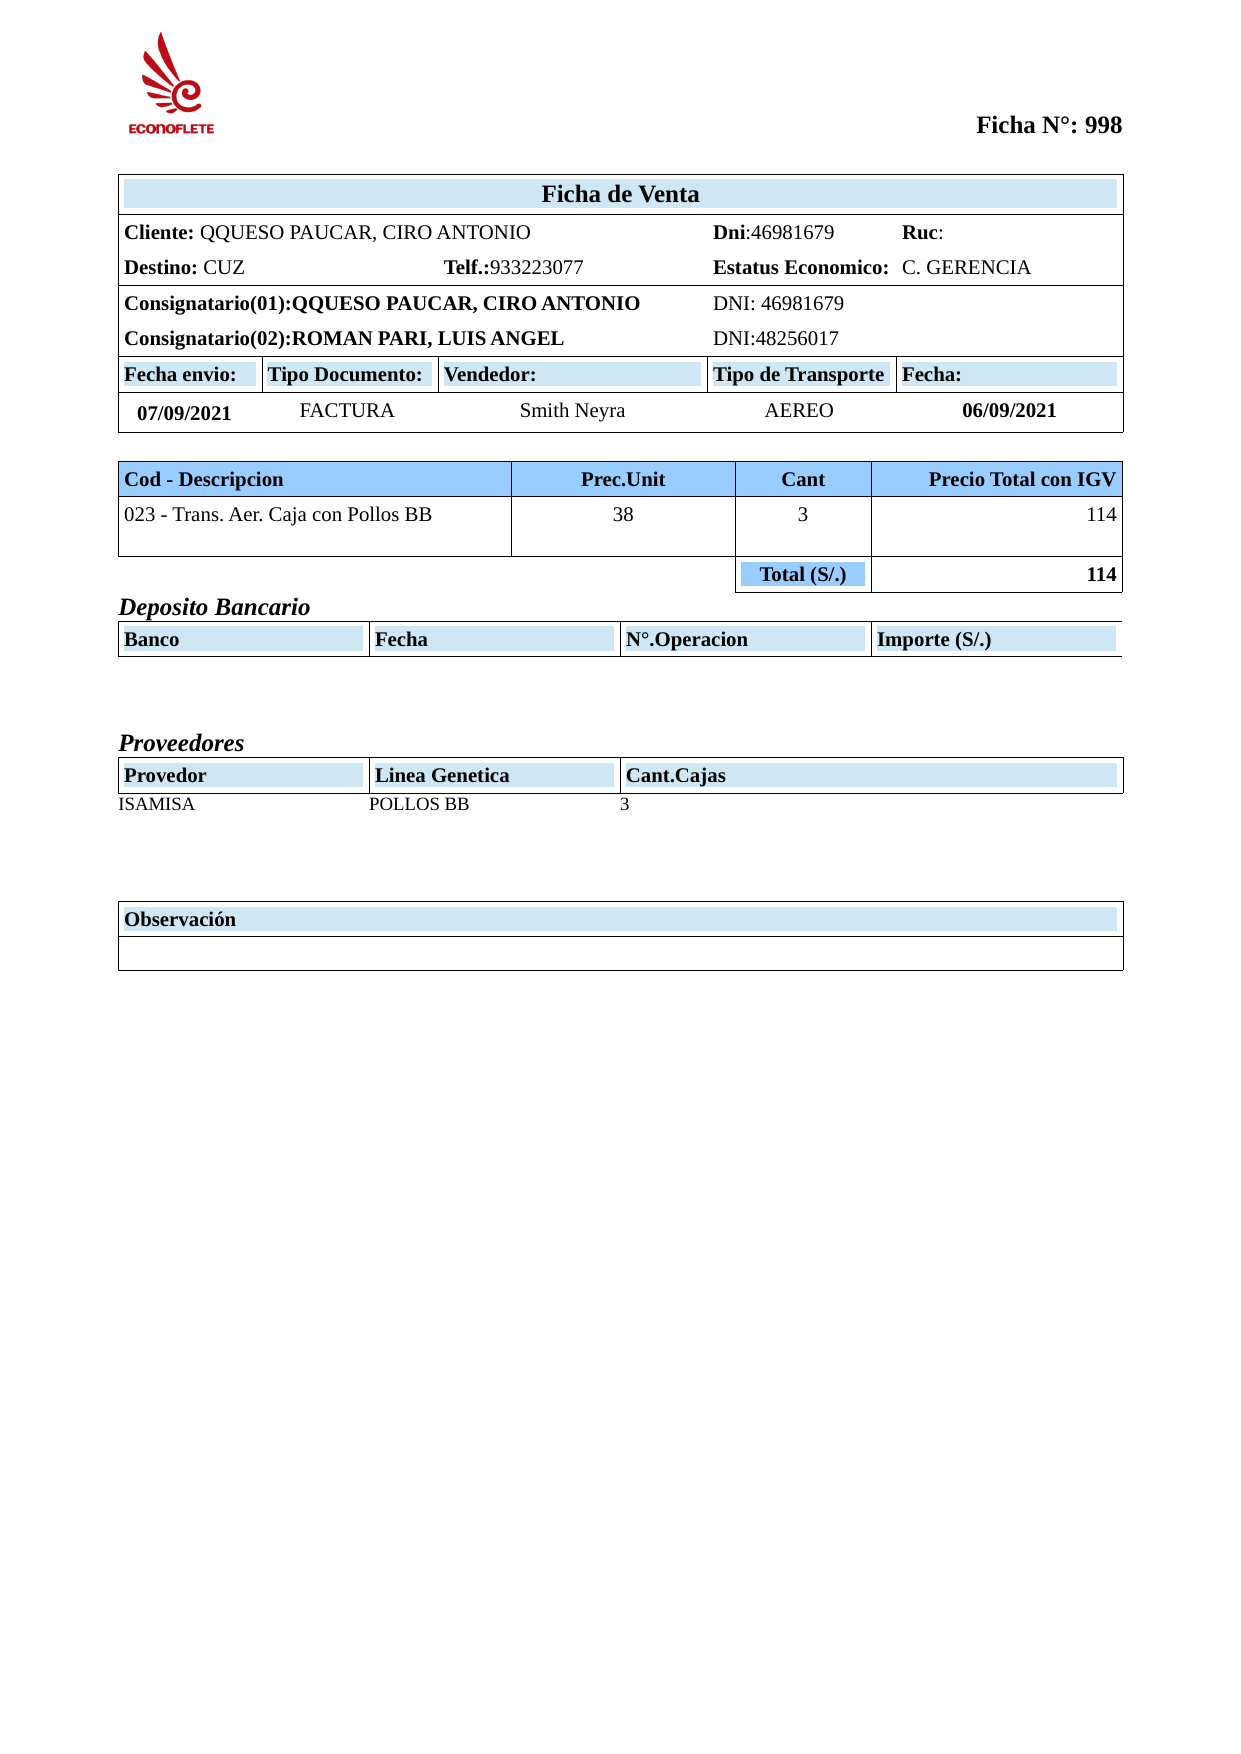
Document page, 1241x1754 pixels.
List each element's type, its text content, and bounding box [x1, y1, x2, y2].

table_cell 023 - Trans. Aer. Caja con Pollos BB [119, 497, 511, 556]
table_cell [620, 836, 1123, 858]
table_cell DNI: 46981679 [707, 286, 1123, 321]
table_cell [118, 879, 369, 901]
table_cell [118, 557, 511, 592]
table_cell [369, 879, 620, 901]
table_cell POLLOS BB [369, 794, 620, 814]
table_cell FACTURA [262, 393, 438, 432]
table_cell Fecha envio: [119, 357, 262, 392]
table_cell [118, 657, 369, 680]
table_header Cant [736, 462, 871, 496]
table_cell 3 [620, 794, 1123, 814]
table_cell [118, 836, 369, 858]
table_cell [871, 657, 1122, 680]
table_cell ISAMISA [118, 794, 369, 814]
table_cell [369, 836, 620, 858]
table_cell 114 [872, 557, 1122, 592]
table_cell Destino: CUZ [119, 249, 438, 285]
table_cell Tipo Documento: [263, 357, 438, 392]
table_cell Dni:46981679 [707, 215, 896, 249]
table_header Precio Total con IGV [872, 462, 1122, 496]
table_cell [118, 815, 369, 836]
table_cell 07/09/2021 [119, 393, 262, 432]
table_cell Tipo de Transporte [708, 357, 896, 392]
table_cell Fecha: [897, 357, 1123, 392]
table_cell [620, 858, 1123, 879]
table_cell [369, 815, 620, 836]
table_header N°.Operacion [621, 622, 871, 656]
table_cell [511, 557, 735, 592]
table_cell [118, 680, 369, 704]
table_header Importe (S/.) [872, 622, 1122, 656]
table_cell [620, 879, 1123, 901]
table_header Ficha de Venta [119, 175, 1123, 214]
table_cell C. GERENCIA [896, 249, 1123, 285]
table_cell Consignatario(01):QQUESO PAUCAR, CIRO ANTONIO [119, 286, 707, 321]
table_cell Consignatario(02):ROMAN PARI, LUIS ANGEL [119, 321, 707, 356]
table_cell [620, 705, 871, 728]
table_cell AEREO [707, 393, 896, 432]
table_cell [871, 705, 1122, 728]
table_header Banco [119, 622, 369, 656]
table_header Prec.Unit [512, 462, 735, 496]
table_cell DNI:48256017 [707, 321, 1123, 356]
table_cell 3 [736, 497, 871, 556]
picture [118, 31, 225, 134]
table_cell Telf.:933223077 [438, 249, 707, 285]
table_header Cant.Cajas [621, 758, 1123, 793]
table_cell [620, 815, 1123, 836]
table_cell Ruc: [896, 215, 1123, 249]
table_cell [118, 858, 369, 879]
table_cell 114 [872, 497, 1122, 556]
table_cell [871, 680, 1122, 704]
table_cell Estatus Economico: [707, 249, 896, 285]
table_cell Vendedor: [439, 357, 707, 392]
table_header Observación [119, 902, 1123, 936]
table_header Linea Genetica [370, 758, 620, 793]
text Deposito Bancario [118, 592, 1122, 621]
table_header Cod - Descripcion [119, 462, 511, 496]
table_cell [369, 680, 620, 704]
table_cell Cliente: QQUESO PAUCAR, CIRO ANTONIO [119, 215, 707, 249]
table_cell Smith Neyra [438, 393, 707, 432]
table_cell [369, 657, 620, 680]
table_cell [369, 705, 620, 728]
table_cell [620, 657, 871, 680]
table_header Provedor [119, 758, 369, 793]
table_cell 38 [512, 497, 735, 556]
table_cell Total (S/.) [736, 557, 871, 592]
text Proveedores [118, 728, 1122, 757]
table_cell [620, 680, 871, 704]
table_cell [118, 705, 369, 728]
table_cell 06/09/2021 [896, 393, 1123, 432]
table_cell [369, 858, 620, 879]
table_cell [119, 937, 1123, 969]
table_header Fecha [370, 622, 620, 656]
